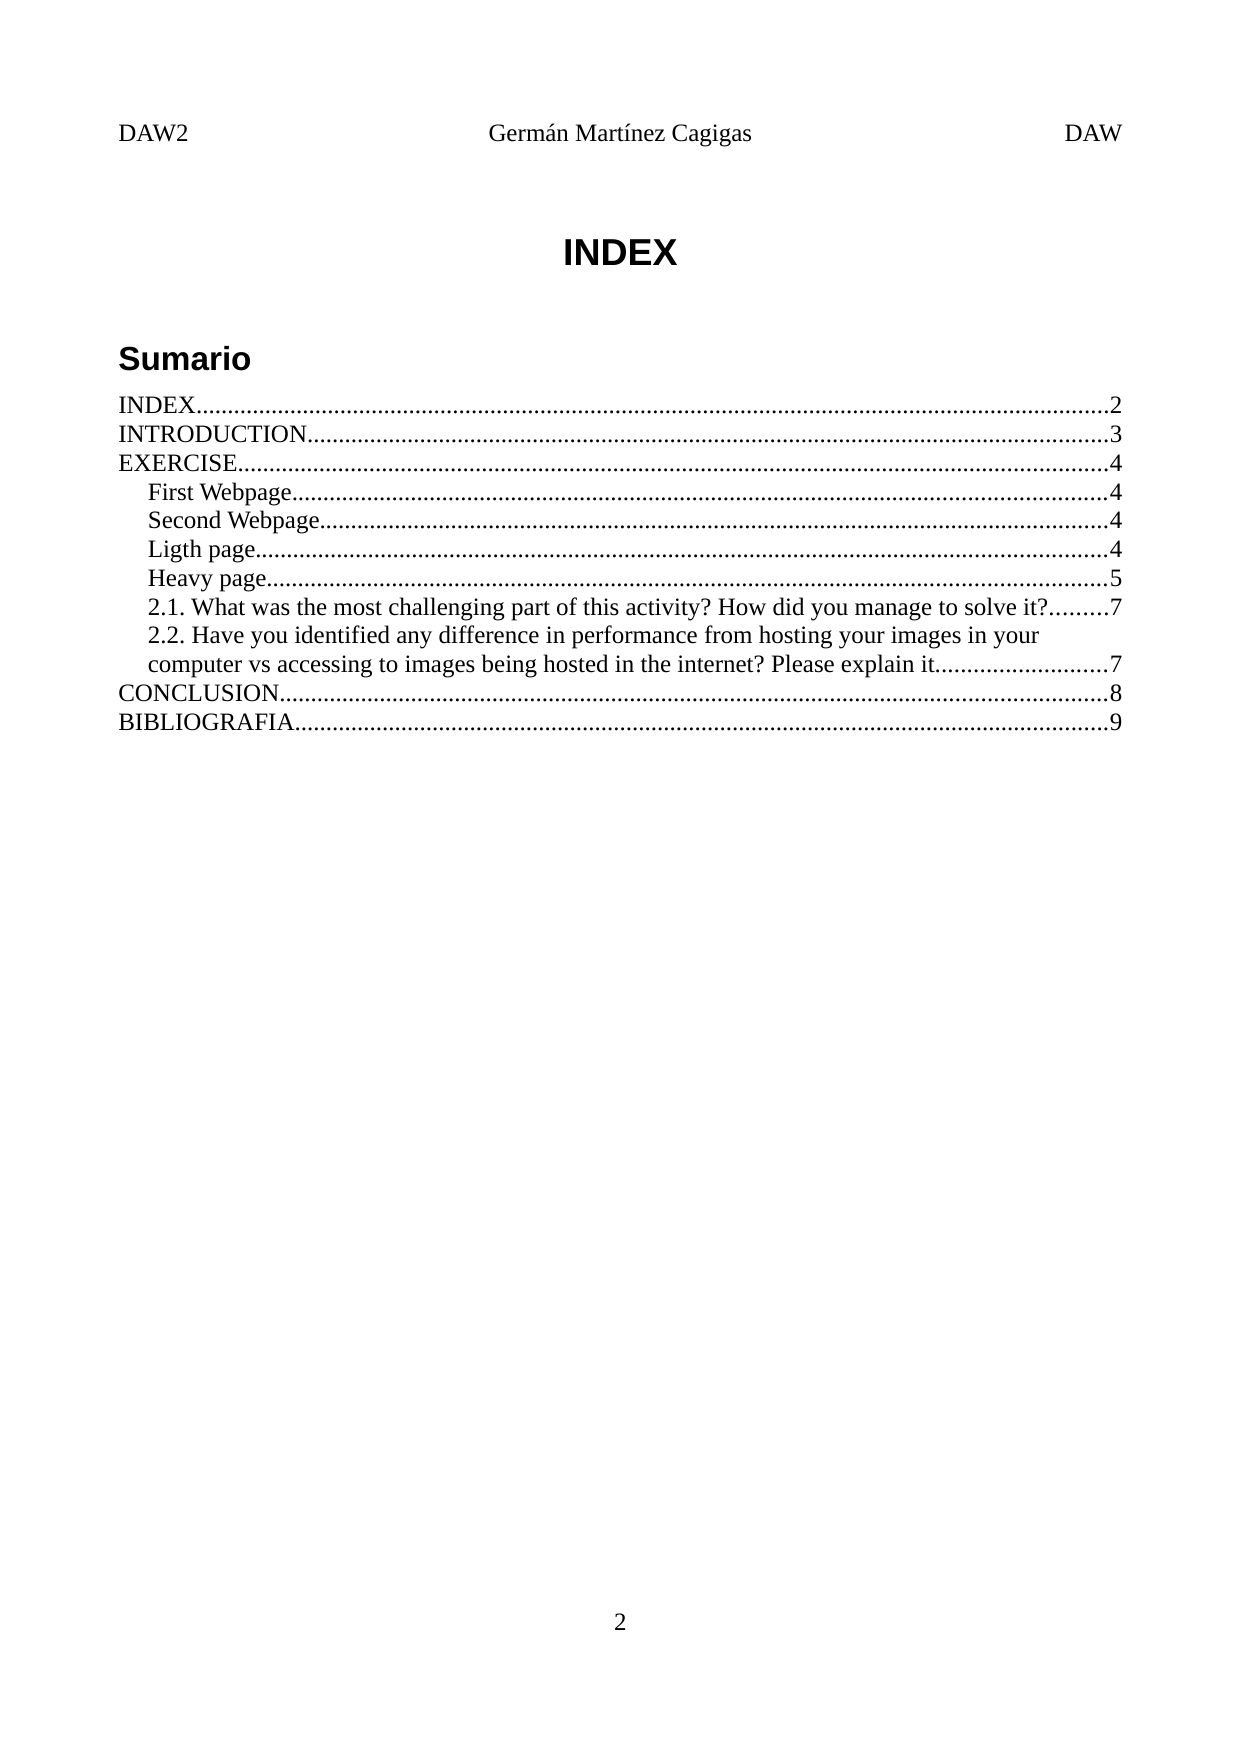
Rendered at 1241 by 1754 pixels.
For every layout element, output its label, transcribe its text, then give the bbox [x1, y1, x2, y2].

text INDEX 2 [118, 390, 1122, 419]
subtitle INDEX [118, 230, 1122, 273]
text CONCLUSION 8 [118, 678, 1122, 707]
text INTRODUCTION 3 [118, 419, 1122, 448]
text EXERCISE 4 [118, 448, 1122, 477]
text Ligth page. 4 [148, 534, 1122, 563]
subtitle Sumario [118, 339, 1122, 378]
text 2.2. Have you identified any difference in performance from hosting your images in your computer vs accessing to images being hosted in the internet? Please explain it. 7 [148, 620, 1122, 678]
text BIBLIOGRAFIA 9 [118, 707, 1122, 735]
text Heavy page. 5 [148, 563, 1122, 592]
text First Webpage. 4 [148, 477, 1122, 505]
text Second Webpage. 4 [148, 505, 1122, 534]
text 2.1. What was the most challenging part of this activity? How did you manage to solve it? 7 [148, 592, 1122, 620]
